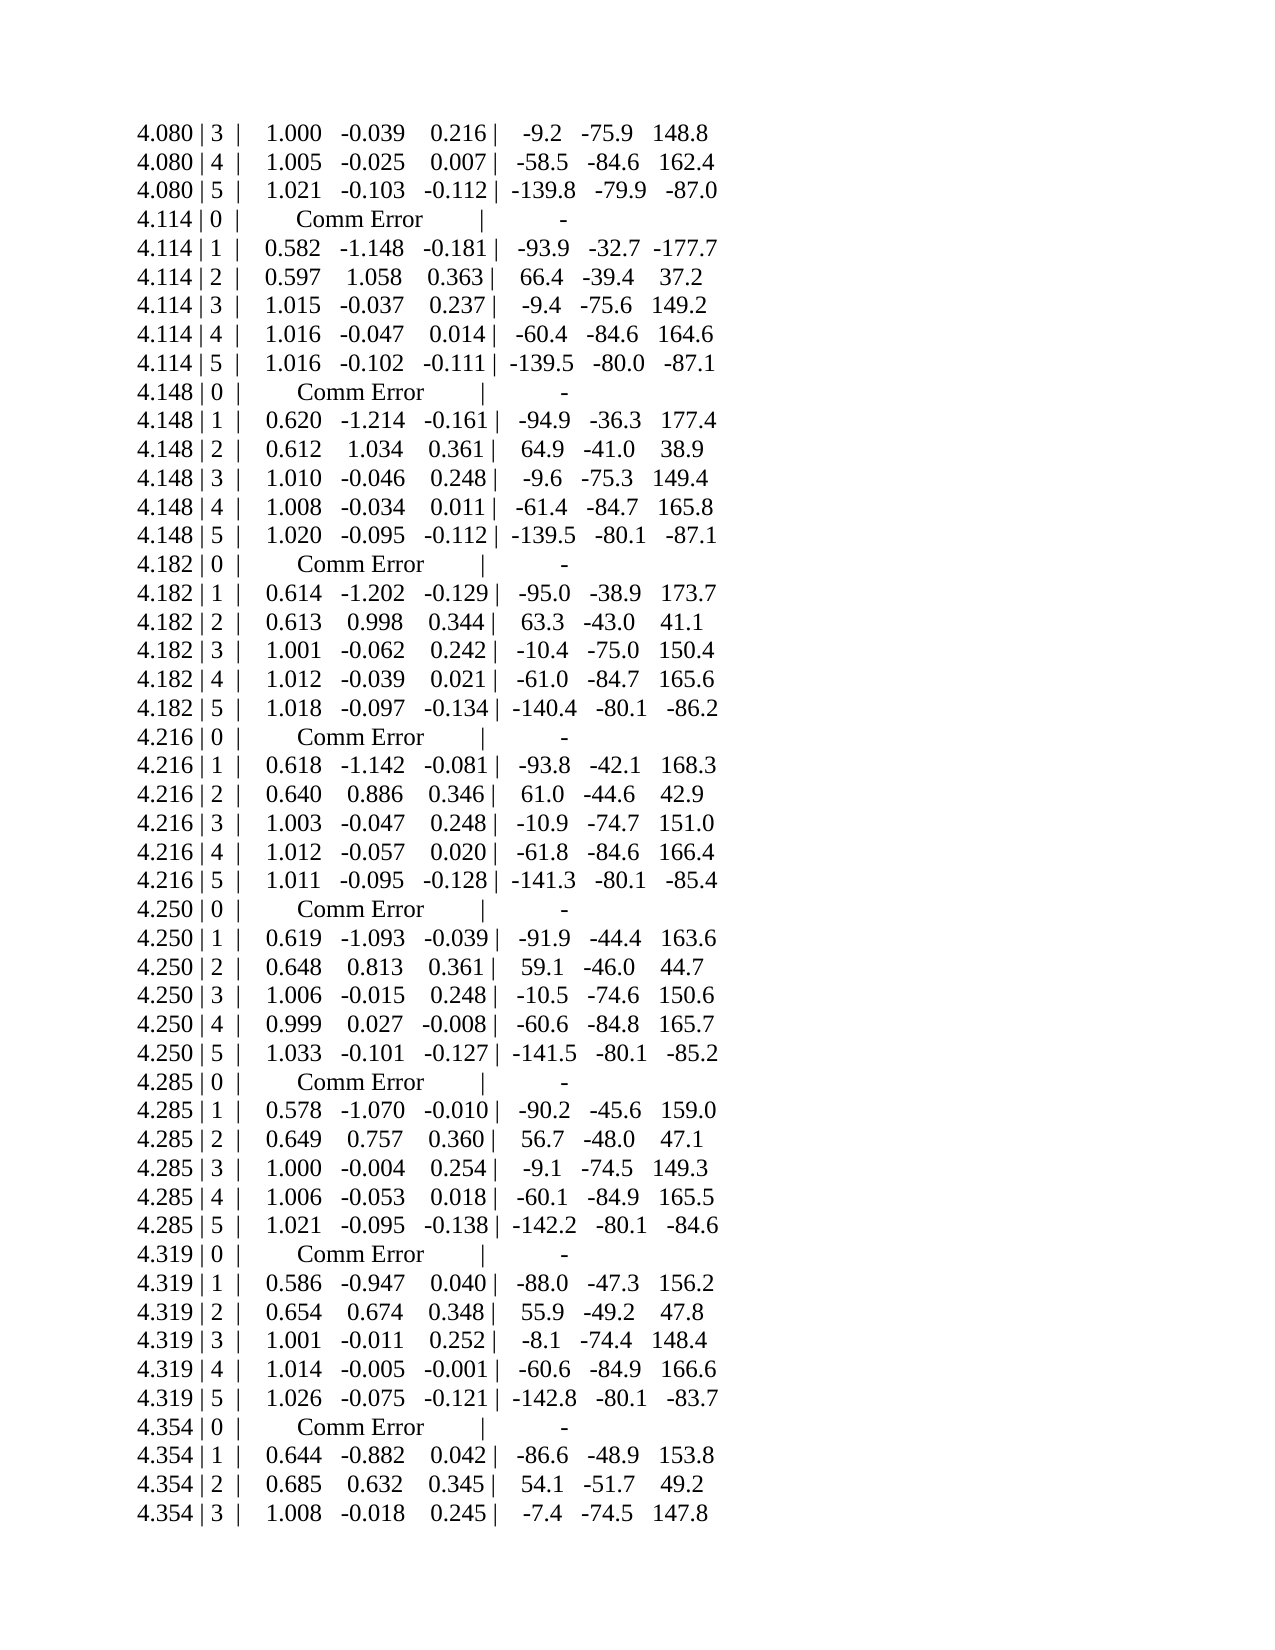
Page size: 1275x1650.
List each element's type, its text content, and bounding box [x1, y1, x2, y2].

text 4.319 | 1 | 0.586 -0.947 0.040 | -88.0 -47.3 156.2 [118, 1268, 1157, 1297]
text 4.250 | 3 | 1.006 -0.015 0.248 | -10.5 -74.6 150.6 [118, 981, 1157, 1009]
text 4.354 | 1 | 0.644 -0.882 0.042 | -86.6 -48.9 153.8 [118, 1441, 1157, 1469]
text 4.319 | 5 | 1.026 -0.075 -0.121 | -142.8 -80.1 -83.7 [118, 1383, 1157, 1412]
text 4.182 | 1 | 0.614 -1.202 -0.129 | -95.0 -38.9 173.7 [118, 578, 1157, 607]
text 4.182 | 4 | 1.012 -0.039 0.021 | -61.0 -84.7 165.6 [118, 664, 1157, 693]
text 4.114 | 5 | 1.016 -0.102 -0.111 | -139.5 -80.0 -87.1 [118, 348, 1157, 377]
text 4.148 | 4 | 1.008 -0.034 0.011 | -61.4 -84.7 165.8 [118, 492, 1157, 521]
text 4.354 | 0 | Comm Error | - [118, 1412, 1157, 1441]
text 4.319 | 3 | 1.001 -0.011 0.252 | -8.1 -74.4 148.4 [118, 1326, 1157, 1354]
text 4.148 | 5 | 1.020 -0.095 -0.112 | -139.5 -80.1 -87.1 [118, 521, 1157, 549]
text 4.250 | 0 | Comm Error | - [118, 894, 1157, 923]
text 4.250 | 5 | 1.033 -0.101 -0.127 | -141.5 -80.1 -85.2 [118, 1038, 1157, 1067]
text 4.354 | 2 | 0.685 0.632 0.345 | 54.1 -51.7 49.2 [118, 1469, 1157, 1498]
text 4.285 | 1 | 0.578 -1.070 -0.010 | -90.2 -45.6 159.0 [118, 1096, 1157, 1124]
text 4.285 | 4 | 1.006 -0.053 0.018 | -60.1 -84.9 165.5 [118, 1182, 1157, 1211]
text 4.080 | 3 | 1.000 -0.039 0.216 | -9.2 -75.9 148.8 [118, 118, 1157, 147]
text 4.250 | 4 | 0.999 0.027 -0.008 | -60.6 -84.8 165.7 [118, 1009, 1157, 1038]
text 4.080 | 5 | 1.021 -0.103 -0.112 | -139.8 -79.9 -87.0 [118, 176, 1157, 204]
text 4.319 | 2 | 0.654 0.674 0.348 | 55.9 -49.2 47.8 [118, 1297, 1157, 1326]
text 4.114 | 1 | 0.582 -1.148 -0.181 | -93.9 -32.7 -177.7 [118, 233, 1157, 262]
text 4.182 | 2 | 0.613 0.998 0.344 | 63.3 -43.0 41.1 [118, 607, 1157, 636]
text 4.285 | 2 | 0.649 0.757 0.360 | 56.7 -48.0 47.1 [118, 1124, 1157, 1153]
text 4.182 | 5 | 1.018 -0.097 -0.134 | -140.4 -80.1 -86.2 [118, 693, 1157, 722]
text 4.250 | 1 | 0.619 -1.093 -0.039 | -91.9 -44.4 163.6 [118, 923, 1157, 952]
text 4.354 | 3 | 1.008 -0.018 0.245 | -7.4 -74.5 147.8 [118, 1498, 1157, 1527]
text 4.114 | 3 | 1.015 -0.037 0.237 | -9.4 -75.6 149.2 [118, 291, 1157, 319]
text 4.216 | 5 | 1.011 -0.095 -0.128 | -141.3 -80.1 -85.4 [118, 866, 1157, 894]
text 4.182 | 0 | Comm Error | - [118, 549, 1157, 578]
text 4.114 | 4 | 1.016 -0.047 0.014 | -60.4 -84.6 164.6 [118, 319, 1157, 348]
text 4.216 | 0 | Comm Error | - [118, 722, 1157, 751]
text 4.285 | 5 | 1.021 -0.095 -0.138 | -142.2 -80.1 -84.6 [118, 1211, 1157, 1239]
text 4.114 | 0 | Comm Error | - [118, 204, 1157, 233]
text 4.148 | 1 | 0.620 -1.214 -0.161 | -94.9 -36.3 177.4 [118, 406, 1157, 434]
text 4.319 | 4 | 1.014 -0.005 -0.001 | -60.6 -84.9 166.6 [118, 1354, 1157, 1383]
text 4.285 | 3 | 1.000 -0.004 0.254 | -9.1 -74.5 149.3 [118, 1153, 1157, 1182]
text 4.216 | 2 | 0.640 0.886 0.346 | 61.0 -44.6 42.9 [118, 779, 1157, 808]
text 4.285 | 0 | Comm Error | - [118, 1067, 1157, 1096]
text 4.182 | 3 | 1.001 -0.062 0.242 | -10.4 -75.0 150.4 [118, 636, 1157, 664]
text 4.216 | 1 | 0.618 -1.142 -0.081 | -93.8 -42.1 168.3 [118, 751, 1157, 779]
text 4.250 | 2 | 0.648 0.813 0.361 | 59.1 -46.0 44.7 [118, 952, 1157, 981]
text 4.148 | 2 | 0.612 1.034 0.361 | 64.9 -41.0 38.9 [118, 434, 1157, 463]
text 4.080 | 4 | 1.005 -0.025 0.007 | -58.5 -84.6 162.4 [118, 147, 1157, 176]
text 4.114 | 2 | 0.597 1.058 0.363 | 66.4 -39.4 37.2 [118, 262, 1157, 291]
text 4.216 | 3 | 1.003 -0.047 0.248 | -10.9 -74.7 151.0 [118, 808, 1157, 837]
text 4.216 | 4 | 1.012 -0.057 0.020 | -61.8 -84.6 166.4 [118, 837, 1157, 866]
text 4.319 | 0 | Comm Error | - [118, 1239, 1157, 1268]
text 4.148 | 0 | Comm Error | - [118, 377, 1157, 406]
text 4.148 | 3 | 1.010 -0.046 0.248 | -9.6 -75.3 149.4 [118, 463, 1157, 492]
